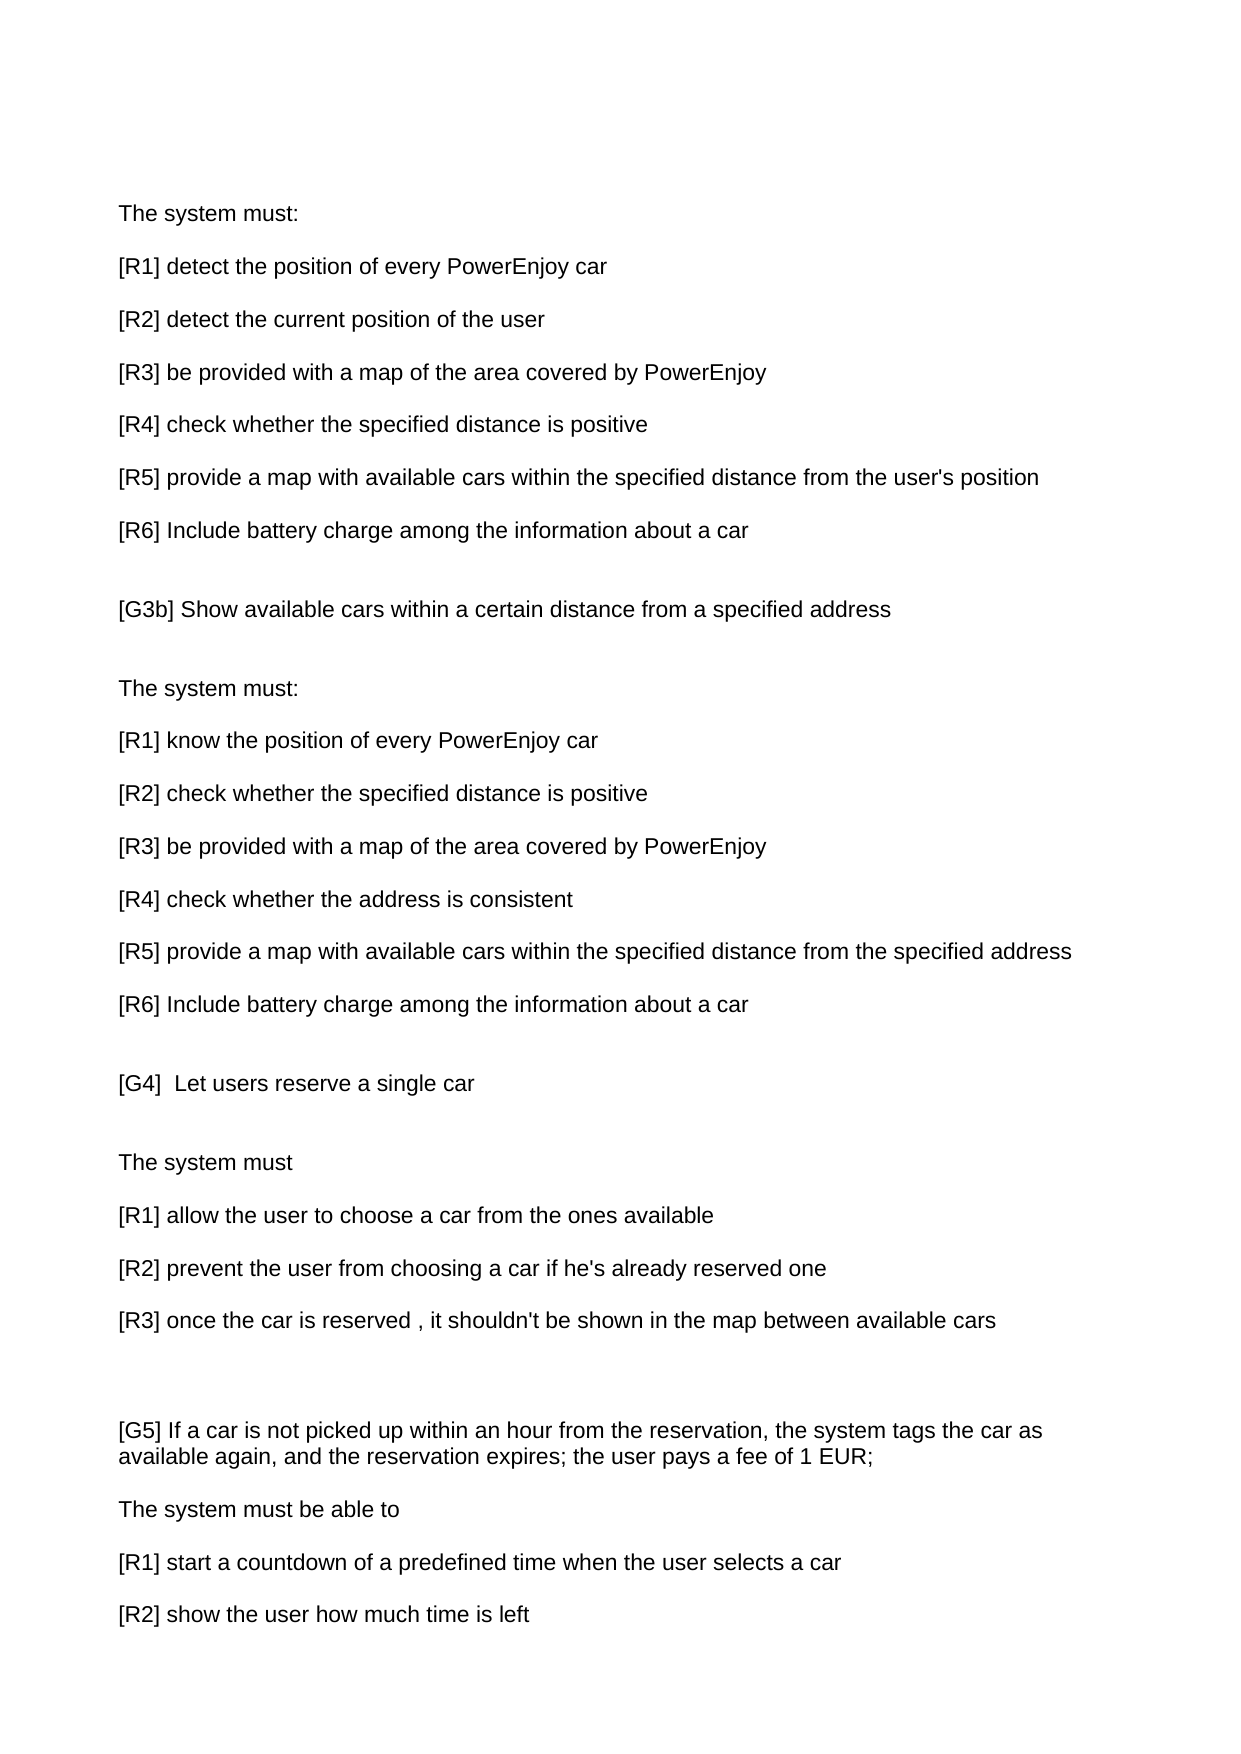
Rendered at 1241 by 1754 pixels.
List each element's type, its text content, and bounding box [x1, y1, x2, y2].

text [R4] check whether the specified distance is positive [118, 411, 1122, 437]
text [R3] be provided with a map of the area covered by PowerEnjoy [118, 358, 1122, 385]
text [R1] detect the position of every PowerEnjoy car [118, 253, 1122, 279]
text [R1] start a countdown of a predefined time when the user selects a car [118, 1548, 1122, 1575]
text [R6] Include battery charge among the information about a car [118, 991, 1122, 1017]
text [G4] Let users reserve a single car [118, 1070, 1122, 1096]
text [R3] be provided with a map of the area covered by PowerEnjoy [118, 833, 1122, 859]
text The system must [118, 1149, 1122, 1175]
text The system must: [118, 200, 1122, 227]
text [R3] once the car is reserved , it shouldn't be shown in the map between available cars [118, 1307, 1122, 1333]
text [G5] If a car is not picked up within an hour from the reservation, the system tags the car as available again, and the reservation expires; the user pays a fee of 1 EUR; [118, 1417, 1122, 1469]
text [G3b] Show available cars within a certain distance from a specified address [118, 596, 1122, 622]
text [R5] provide a map with available cars within the specified distance from the user's position [118, 464, 1122, 490]
text [R1] know the position of every PowerEnjoy car [118, 727, 1122, 754]
text [R2] show the user how much time is left [118, 1601, 1122, 1628]
text The system must: [118, 675, 1122, 701]
text The system must be able to [118, 1496, 1122, 1522]
text [R2] prevent the user from choosing a car if he's already reserved one [118, 1254, 1122, 1281]
text [R5] provide a map with available cars within the specified distance from the specified address [118, 938, 1122, 964]
text [R2] detect the current position of the user [118, 306, 1122, 332]
text [R2] check whether the specified distance is positive [118, 780, 1122, 806]
text [R6] Include battery charge among the information about a car [118, 517, 1122, 543]
text [R4] check whether the address is consistent [118, 886, 1122, 912]
text [R1] allow the user to choose a car from the ones available [118, 1202, 1122, 1228]
